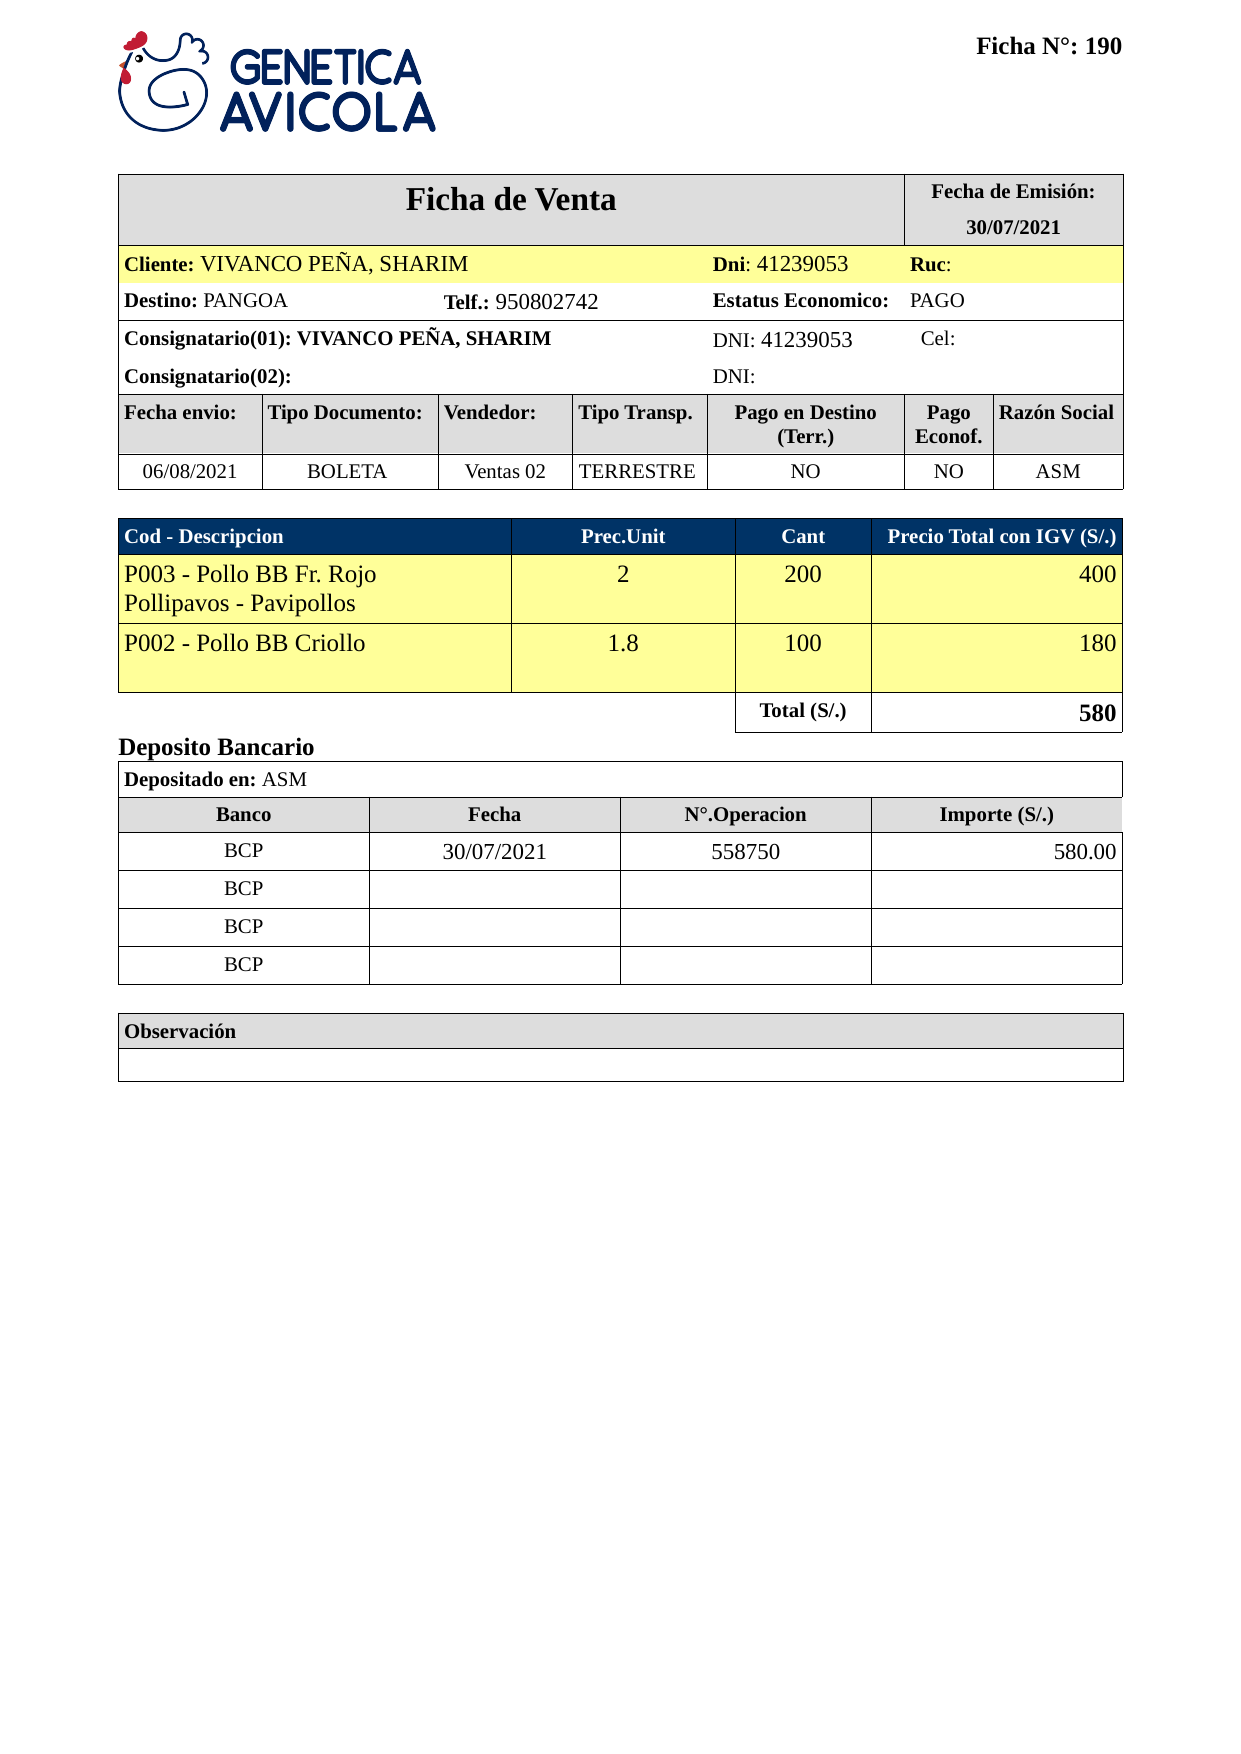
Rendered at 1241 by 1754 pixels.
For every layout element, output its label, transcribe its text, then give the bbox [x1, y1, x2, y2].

table_cell Consignatario(01): VIVANCO PEÑA, SHARIM [119, 321, 707, 358]
table_cell 1.8 [512, 624, 735, 692]
table_cell 100 [736, 624, 871, 692]
table_cell 400 [872, 555, 1122, 623]
table_cell BCP [119, 947, 369, 984]
table_cell TERRESTRE [573, 455, 707, 489]
table_header Ficha de Venta [119, 175, 904, 245]
table_cell NO [905, 455, 993, 489]
table_cell 06/08/2021 [119, 455, 262, 489]
table_cell Fecha envio: [119, 395, 262, 453]
table_cell 558750 [621, 833, 871, 870]
table_cell Cliente: VIVANCO PEÑA, SHARIM [119, 246, 707, 283]
table_cell [370, 947, 620, 984]
table_cell Total (S/.) [736, 693, 871, 732]
picture [118, 31, 436, 132]
table_cell [872, 909, 1122, 946]
table_cell [621, 947, 871, 984]
table_header Cod - Descripcion [119, 519, 511, 554]
table_cell Banco [119, 798, 369, 832]
table_cell [370, 871, 620, 908]
table_cell P002 - Pollo BB Criollo [119, 624, 511, 692]
table_cell Dni: 41239053 [707, 246, 904, 283]
table_cell [621, 871, 871, 908]
table_cell 30/07/2021 [370, 833, 620, 870]
table_cell Cel: [915, 321, 1123, 358]
table_cell [118, 693, 511, 732]
table_cell 200 [736, 555, 871, 623]
table_header Depositado en: ASM [119, 762, 1122, 797]
table_cell Razón Social [994, 395, 1123, 453]
table_cell Fecha [370, 798, 620, 832]
table_cell ASM [994, 455, 1123, 489]
table_cell 30/07/2021 [905, 209, 1123, 245]
table_cell Pago en Destino (Terr.) [708, 395, 904, 453]
table_cell [621, 909, 871, 946]
table_cell BCP [119, 871, 369, 908]
table_cell N°.Operacion [621, 798, 871, 832]
table_cell Destino: PANGOA [119, 283, 438, 320]
table_cell BCP [119, 833, 369, 870]
table_cell DNI: [707, 358, 1123, 394]
table_cell PAGO [904, 283, 1123, 320]
table_cell NO [708, 455, 904, 489]
table_header Fecha de Emisión: [905, 175, 1123, 209]
table_cell DNI: 41239053 [707, 321, 915, 358]
table_cell BCP [119, 909, 369, 946]
table_cell Importe (S/.) [872, 798, 1122, 832]
table_header Precio Total con IGV (S/.) [872, 519, 1122, 554]
table_cell [872, 947, 1122, 984]
table_cell 2 [512, 555, 735, 623]
table_cell Estatus Economico: [707, 283, 904, 320]
table_cell Telf.: 950802742 [438, 283, 707, 320]
table_header Cant [736, 519, 871, 554]
table_cell Ventas 02 [439, 455, 572, 489]
table_cell Consignatario(02): [119, 358, 707, 394]
table_cell P003 - Pollo BB Fr. Rojo Pollipavos - Pavipollos [119, 555, 511, 623]
table_header Prec.Unit [512, 519, 735, 554]
table_cell [872, 871, 1122, 908]
table_cell Ruc: [904, 246, 1123, 283]
table_cell Tipo Documento: [263, 395, 438, 453]
table_cell 580.00 [872, 833, 1122, 870]
text Deposito Bancario [118, 732, 1122, 761]
table_cell Vendedor: [439, 395, 572, 453]
table_cell 580 [872, 693, 1122, 732]
table_header Observación [119, 1014, 1123, 1048]
table_cell 180 [872, 624, 1122, 692]
table_cell [119, 1049, 1123, 1081]
table_cell [511, 693, 735, 732]
table_cell Pago Econof. [905, 395, 993, 453]
table_cell [370, 909, 620, 946]
table_cell Tipo Transp. [573, 395, 707, 453]
table_cell BOLETA [263, 455, 438, 489]
